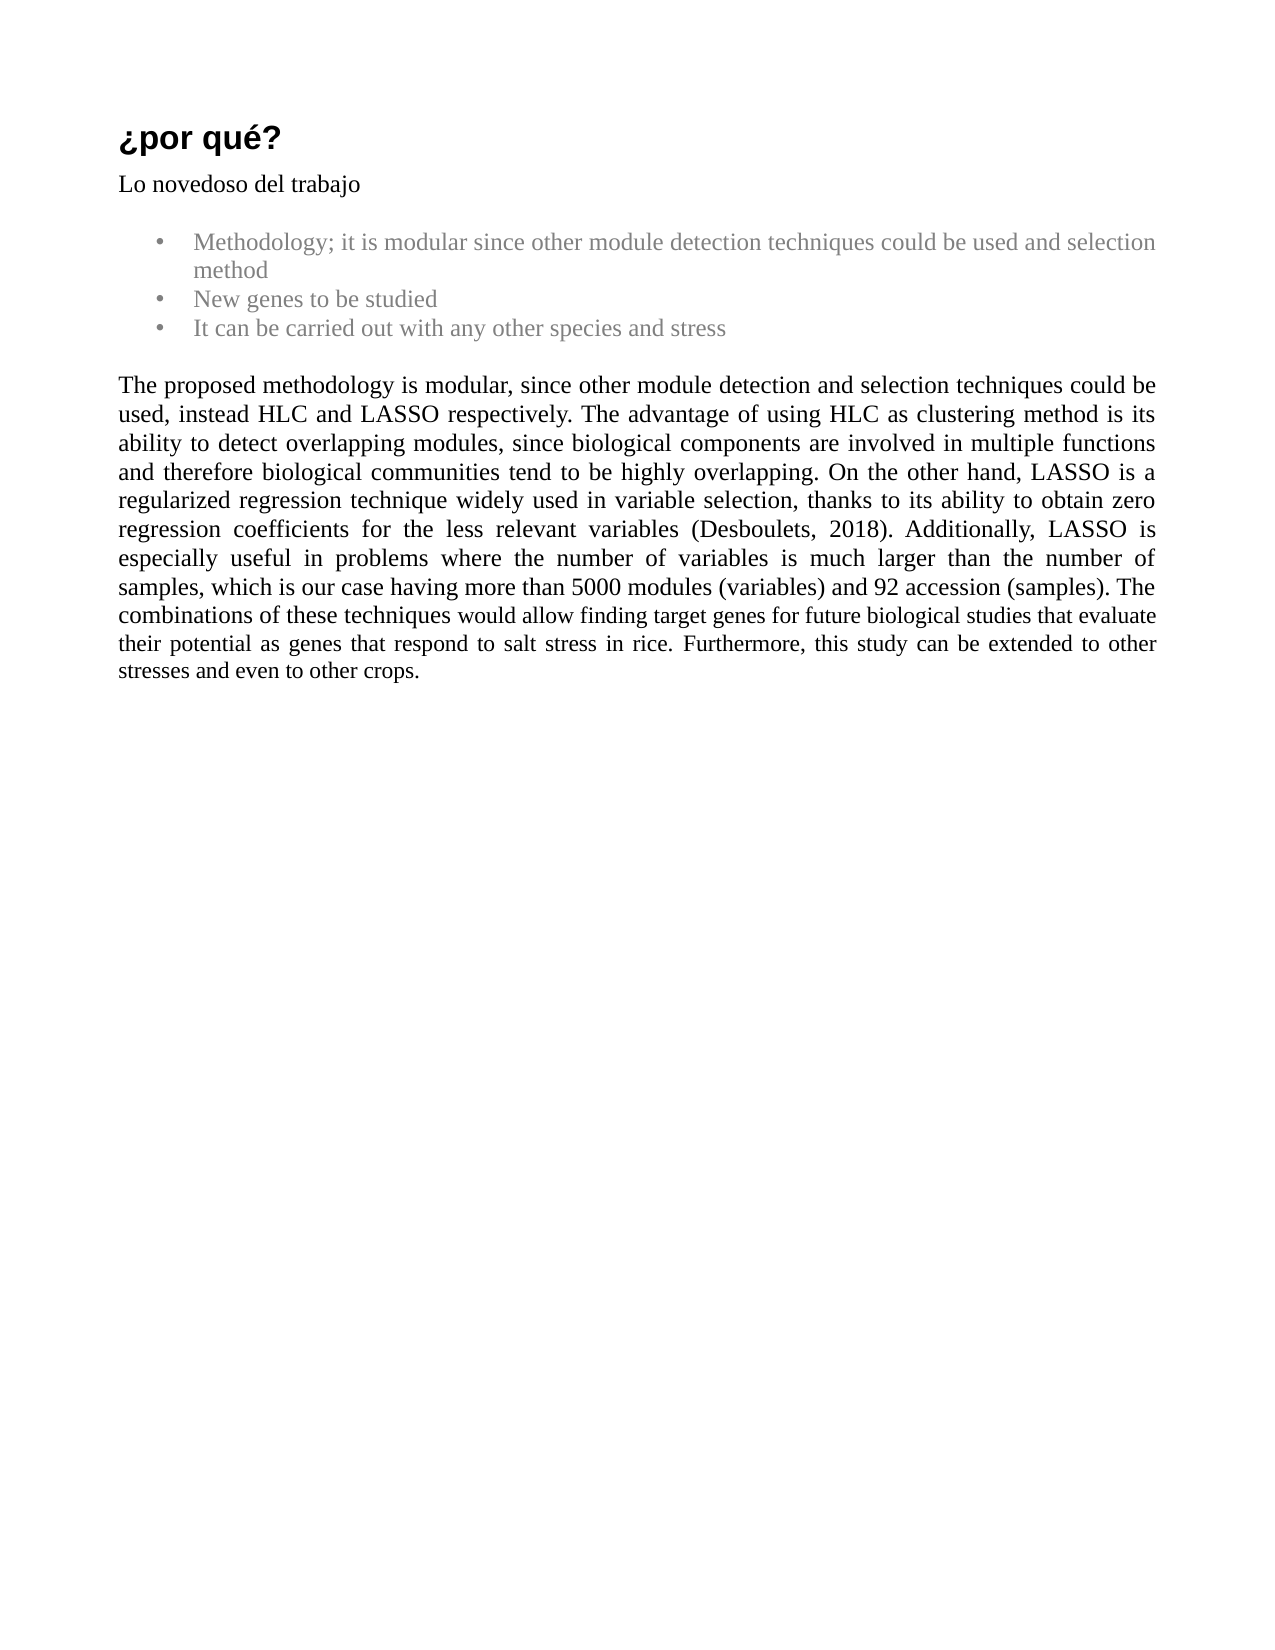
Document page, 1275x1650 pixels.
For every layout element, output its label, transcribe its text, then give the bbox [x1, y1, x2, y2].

list It can be carried out with any other species and stress [156, 313, 1157, 342]
subtitle ¿por qué? [118, 118, 1157, 157]
list Methodology; it is modular since other module detection techniques could be used and selection method [156, 227, 1157, 284]
list New genes to be studied [156, 284, 1157, 313]
text The proposed methodology is modular, since other module detection and selection techniques could be used, instead HLC and LASSO respectively. The advantage of using HLC as clustering method is its ability to detect overlapping modules, since biological components are involved in multiple functions and therefore biological communities tend to be highly overlapping. On the other hand, LASSO is a regularized regression technique widely used in variable selection, thanks to its ability to obtain zero regression coefficients for the less relevant variables (Desboulets, 2018). Additionally, LASSO is especially useful in problems where the number of variables is much larger than the number of samples, which is our case having more than 5000 modules (variables) and 92 accession (samples). The combinations of these techniques would allow finding target genes for future biological studies that evaluate their potential as genes that respond to salt stress in rice. Furthermore, this study can be extended to other stresses and even to other crops. [118, 371, 1157, 683]
text Lo novedoso del trabajo [118, 169, 1157, 198]
